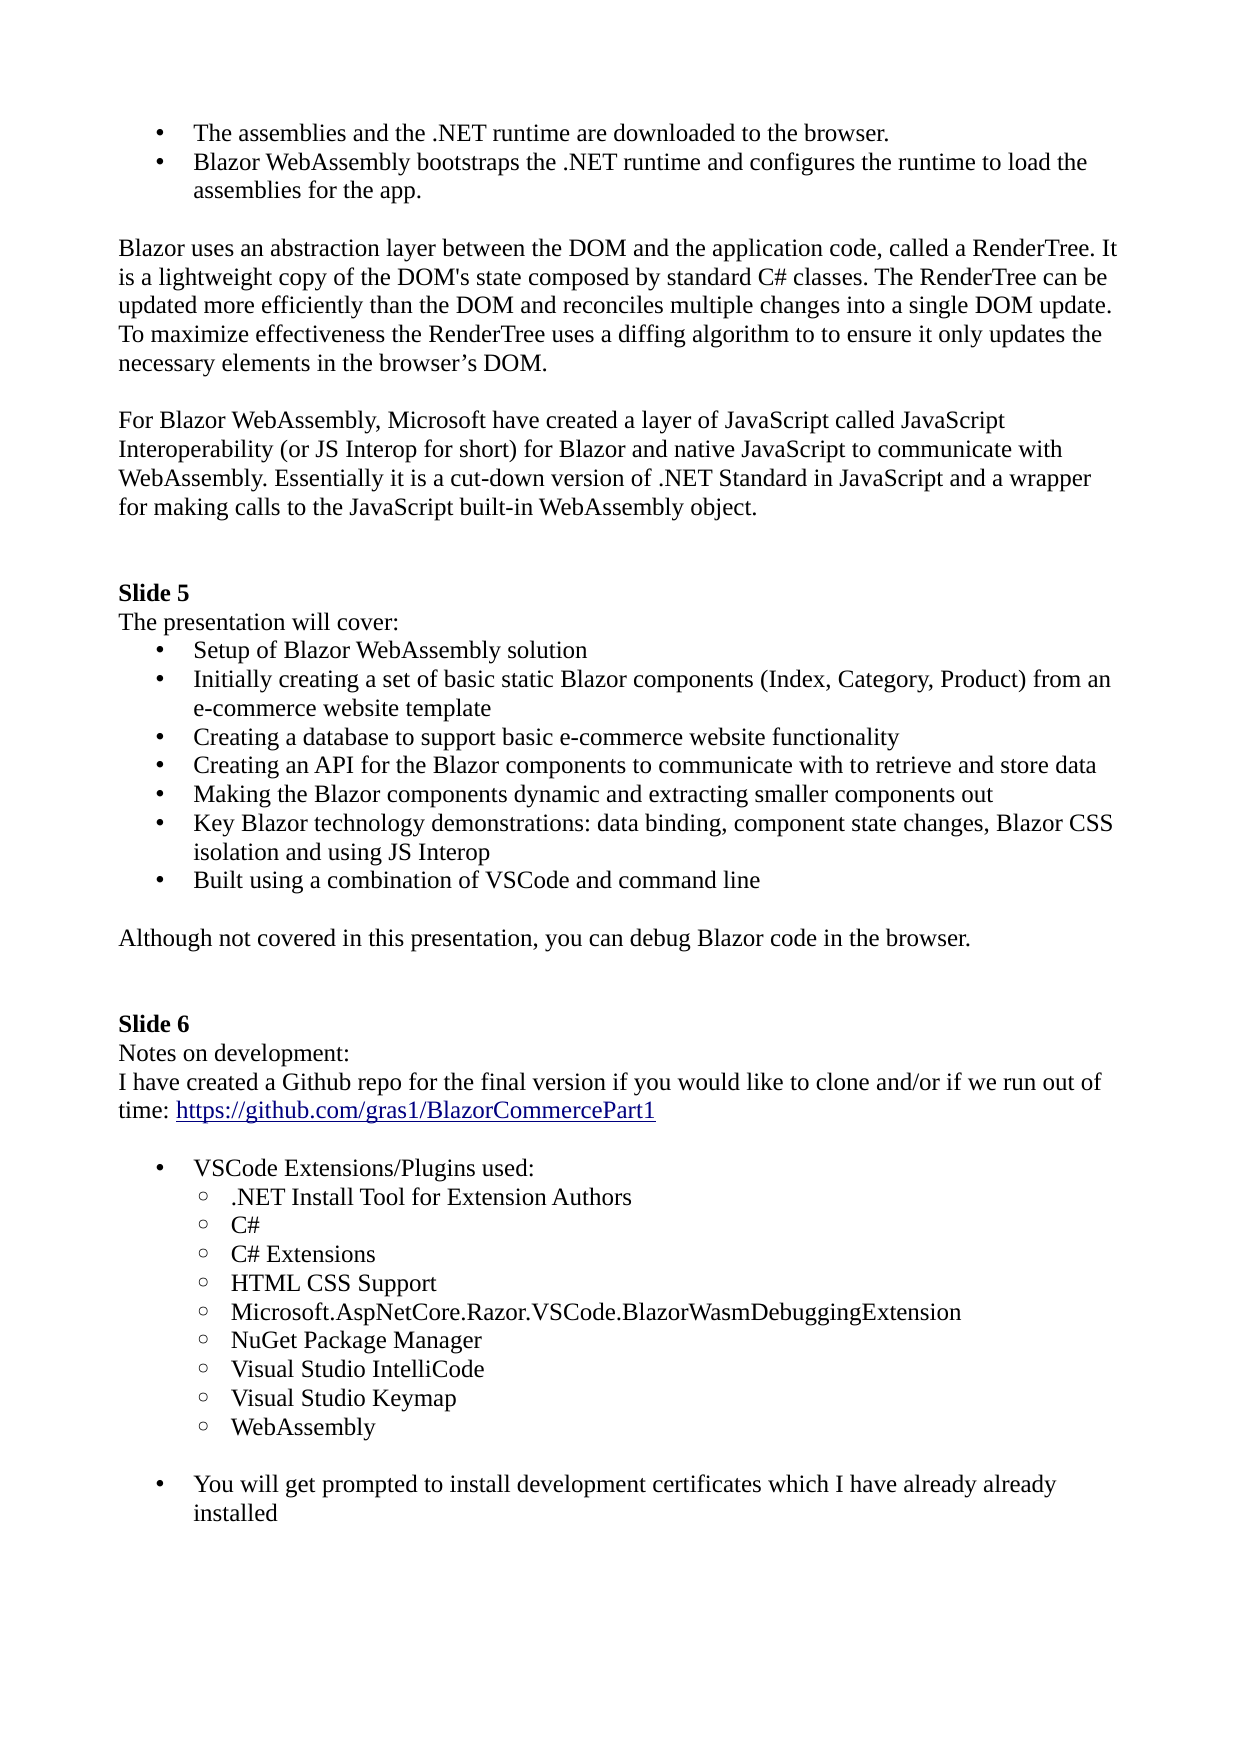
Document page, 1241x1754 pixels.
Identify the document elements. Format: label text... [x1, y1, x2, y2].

list The assemblies and the .NET runtime are downloaded to the browser. [156, 118, 1122, 147]
list C# Extensions [193, 1239, 1122, 1268]
list NuGet Package Manager [193, 1326, 1122, 1354]
text Slide 5 [118, 578, 1122, 607]
list Built using a combination of VSCode and command line [156, 866, 1122, 894]
text For Blazor WebAssembly, Microsoft have created a layer of JavaScript called JavaScript Interoperability (or JS Interop for short) for Blazor and native JavaScript to communicate with WebAssembly. Essentially it is a cut-down version of .NET Standard in JavaScript and a wrapper for making calls to the JavaScript built-in WebAssembly object. [118, 406, 1122, 521]
list Visual Studio IntelliCode [193, 1354, 1122, 1383]
list Creating an API for the Blazor components to communicate with to retrieve and store data [156, 751, 1122, 779]
text Although not covered in this presentation, you can debug Blazor code in the browser. [118, 923, 1122, 952]
text Blazor uses an abstraction layer between the DOM and the application code, called a RenderTree. It is a lightweight copy of the DOM's state composed by standard C# classes. The RenderTree can be updated more efficiently than the DOM and reconciles multiple changes into a single DOM update. To maximize effectiveness the RenderTree uses a diffing algorithm to to ensure it only updates the necessary elements in the browser’s DOM. [118, 233, 1122, 377]
list C# [193, 1211, 1122, 1239]
list Microsoft.AspNetCore.Razor.VSCode.BlazorWasmDebuggingExtension [193, 1297, 1122, 1326]
list HTML CSS Support [193, 1268, 1122, 1297]
text The presentation will cover: [118, 607, 1122, 636]
text Slide 6 [118, 1009, 1122, 1038]
list Creating a database to support basic e-commerce website functionality [156, 722, 1122, 751]
list Key Blazor technology demonstrations: data binding, component state changes, Blazor CSS isolation and using JS Interop [156, 808, 1122, 866]
text Notes on development: [118, 1038, 1122, 1067]
list WebAssembly [193, 1412, 1122, 1441]
list Making the Blazor components dynamic and extracting smaller components out [156, 779, 1122, 808]
list VSCode Extensions/Plugins used: [156, 1153, 1122, 1182]
list .NET Install Tool for Extension Authors [193, 1182, 1122, 1211]
list Setup of Blazor WebAssembly solution [156, 636, 1122, 664]
list Blazor WebAssembly bootstraps the .NET runtime and configures the runtime to load the assemblies for the app. [156, 147, 1122, 204]
list Initially creating a set of basic static Blazor components (Index, Category, Product) from an e-commerce website template [156, 664, 1122, 722]
list Visual Studio Keymap [193, 1383, 1122, 1412]
list You will get prompted to install development certificates which I have already already installed [156, 1469, 1122, 1527]
text I have created a Github repo for the final version if you would like to clone and/or if we run out of time: https://github.com/gras1/BlazorCommercePart1 [118, 1067, 1122, 1124]
